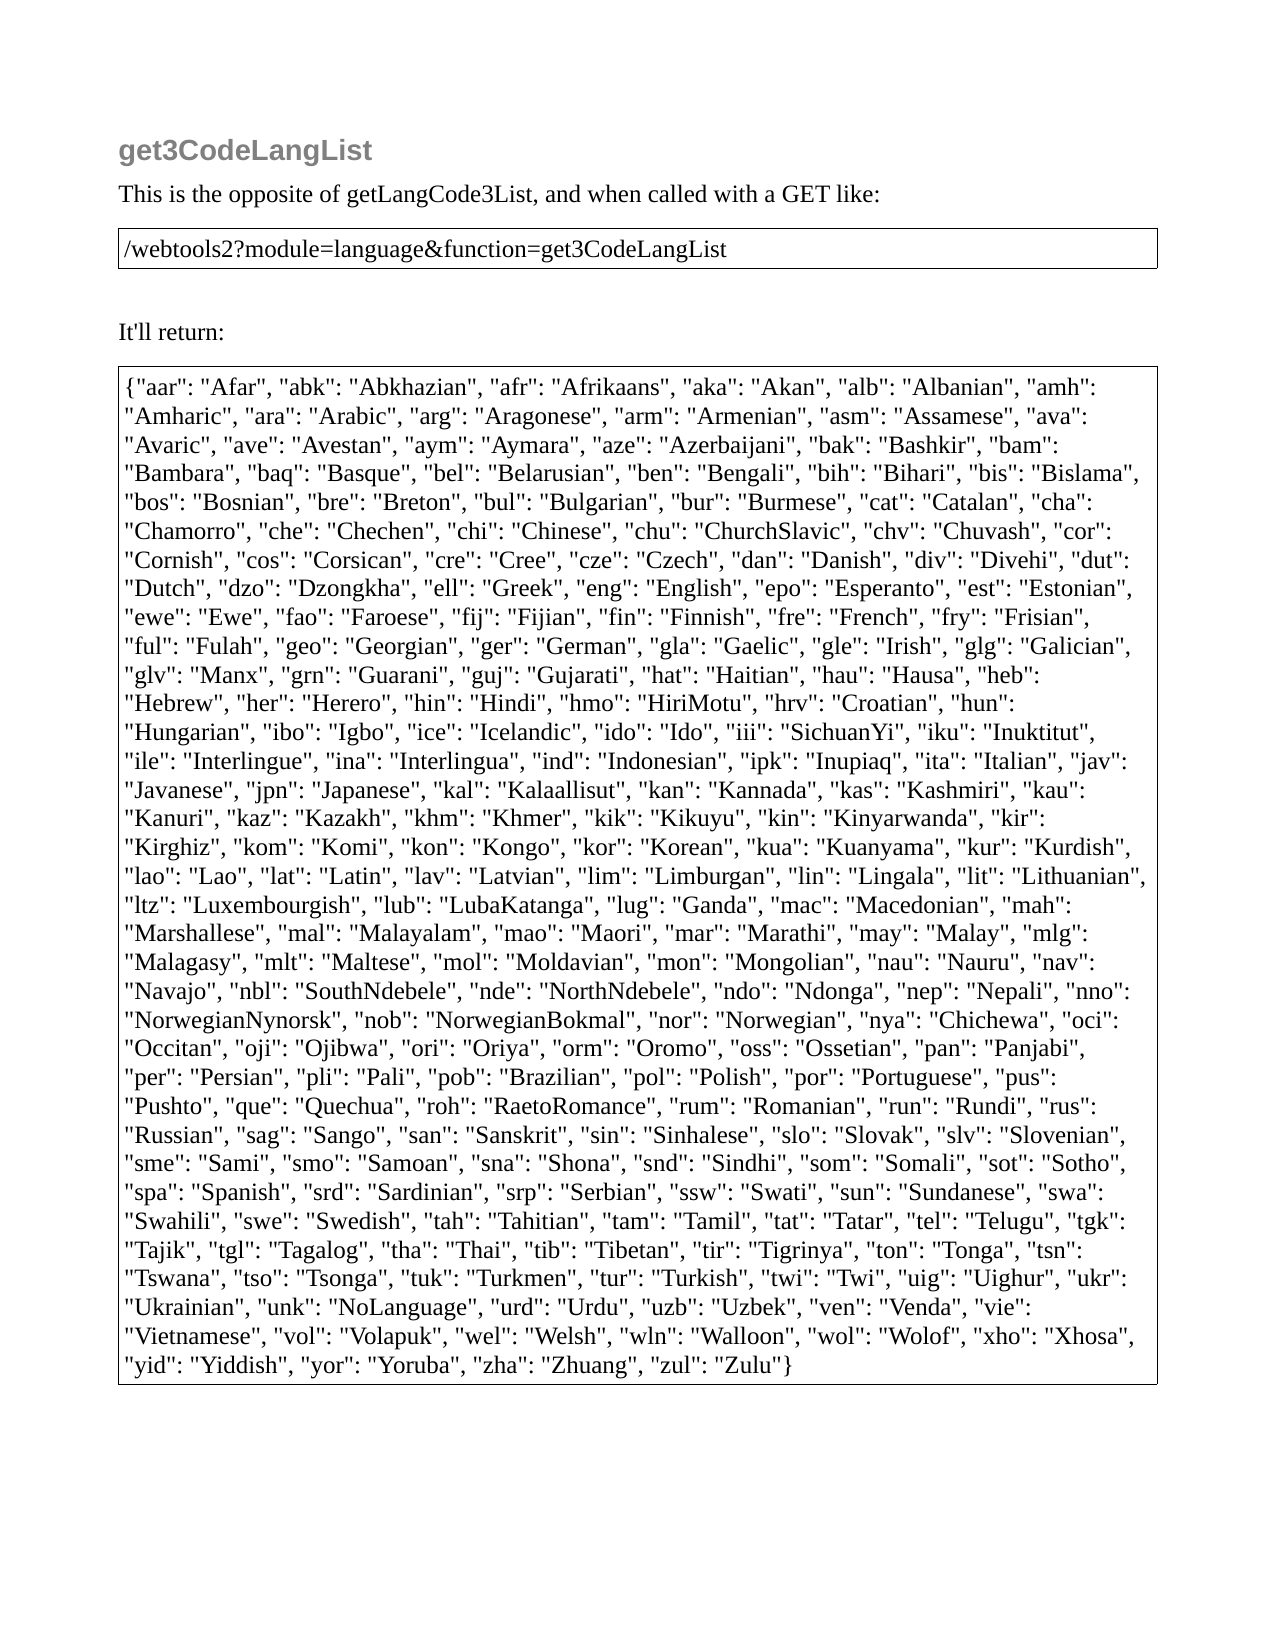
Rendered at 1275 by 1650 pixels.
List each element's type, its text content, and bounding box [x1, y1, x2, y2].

table_header /webtools2?module=language&function=get3CodeLangList [119, 229, 1157, 268]
subtitle get3CodeLangList [118, 133, 1157, 166]
table_header {"aar": "Afar", "abk": "Abkhazian", "afr": "Afrikaans", "aka": "Akan", "alb": "Albanian", "amh": "Amharic", "ara": "Arabic", "arg": "Aragonese", "arm": "Armenian", "asm": "Assamese", "ava": "Avaric", "ave": "Avestan", "aym": "Aymara", "aze": "Azerbaijani", "bak": "Bashkir", "bam": "Bambara", "baq": "Basque", "bel": "Belarusian", "ben": "Bengali", "bih": "Bihari", "bis": "Bislama", "bos": "Bosnian", "bre": "Breton", "bul": "Bulgarian", "bur": "Burmese", "cat": "Catalan", "cha": "Chamorro", "che": "Chechen", "chi": "Chinese", "chu": "ChurchSlavic", "chv": "Chuvash", "cor": "Cornish", "cos": "Corsican", "cre": "Cree", "cze": "Czech", "dan": "Danish", "div": "Divehi", "dut": "Dutch", "dzo": "Dzongkha", "ell": "Greek", "eng": "English", "epo": "Esperanto", "est": "Estonian", "ewe": "Ewe", "fao": "Faroese", "fij": "Fijian", "fin": "Finnish", "fre": "French", "fry": "Frisian", "ful": "Fulah", "geo": "Georgian", "ger": "German", "gla": "Gaelic", "gle": "Irish", "glg": "Galician", "glv": "Manx", "grn": "Guarani", "guj": "Gujarati", "hat": "Haitian", "hau": "Hausa", "heb": "Hebrew", "her": "Herero", "hin": "Hindi", "hmo": "HiriMotu", "hrv": "Croatian", "hun": "Hungarian", "ibo": "Igbo", "ice": "Icelandic", "ido": "Ido", "iii": "SichuanYi", "iku": "Inuktitut", "ile": "Interlingue", "ina": "Interlingua", "ind": "Indonesian", "ipk": "Inupiaq", "ita": "Italian", "jav": "Javanese", "jpn": "Japanese", "kal": "Kalaallisut", "kan": "Kannada", "kas": "Kashmiri", "kau": "Kanuri", "kaz": "Kazakh", "khm": "Khmer", "kik": "Kikuyu", "kin": "Kinyarwanda", "kir": "Kirghiz", "kom": "Komi", "kon": "Kongo", "kor": "Korean", "kua": "Kuanyama", "kur": "Kurdish", "lao": "Lao", "lat": "Latin", "lav": "Latvian", "lim": "Limburgan", "lin": "Lingala", "lit": "Lithuanian", "ltz": "Luxembourgish", "lub": "LubaKatanga", "lug": "Ganda", "mac": "Macedonian", "mah": "Marshallese", "mal": "Malayalam", "mao": "Maori", "mar": "Marathi", "may": "Malay", "mlg": "Malagasy", "mlt": "Maltese", "mol": "Moldavian", "mon": "Mongolian", "nau": "Nauru", "nav": "Navajo", "nbl": "SouthNdebele", "nde": "NorthNdebele", "ndo": "Ndonga", "nep": "Nepali", "nno": "NorwegianNynorsk", "nob": "NorwegianBokmal", "nor": "Norwegian", "nya": "Chichewa", "oci": "Occitan", "oji": "Ojibwa", "ori": "Oriya", "orm": "Oromo", "oss": "Ossetian", "pan": "Panjabi", "per": "Persian", "pli": "Pali", "pob": "Brazilian", "pol": "Polish", "por": "Portuguese", "pus": "Pushto", "que": "Quechua", "roh": "RaetoRomance", "rum": "Romanian", "run": "Rundi", "rus": "Russian", "sag": "Sango", "san": "Sanskrit", "sin": "Sinhalese", "slo": "Slovak", "slv": "Slovenian", "sme": "Sami", "smo": "Samoan", "sna": "Shona", "snd": "Sindhi", "som": "Somali", "sot": "Sotho", "spa": "Spanish", "srd": "Sardinian", "srp": "Serbian", "ssw": "Swati", "sun": "Sundanese", "swa": "Swahili", "swe": "Swedish", "tah": "Tahitian", "tam": "Tamil", "tat": "Tatar", "tel": "Telugu", "tgk": "Tajik", "tgl": "Tagalog", "tha": "Thai", "tib": "Tibetan", "tir": "Tigrinya", "ton": "Tonga", "tsn": "Tswana", "tso": "Tsonga", "tuk": "Turkmen", "tur": "Turkish", "twi": "Twi", "uig": "Uighur", "ukr": "Ukrainian", "unk": "NoLanguage", "urd": "Urdu", "uzb": "Uzbek", "ven": "Venda", "vie": "Vietnamese", "vol": "Volapuk", "wel": "Welsh", "wln": "Walloon", "wol": "Wolof", "xho": "Xhosa", "yid": "Yiddish", "yor": "Yoruba", "zha": "Zhuang", "zul": "Zulu"} [119, 367, 1157, 1384]
text This is the opposite of getLangCode3List, and when called with a GET like: [118, 179, 1157, 207]
text It'll return: [118, 317, 1157, 346]
